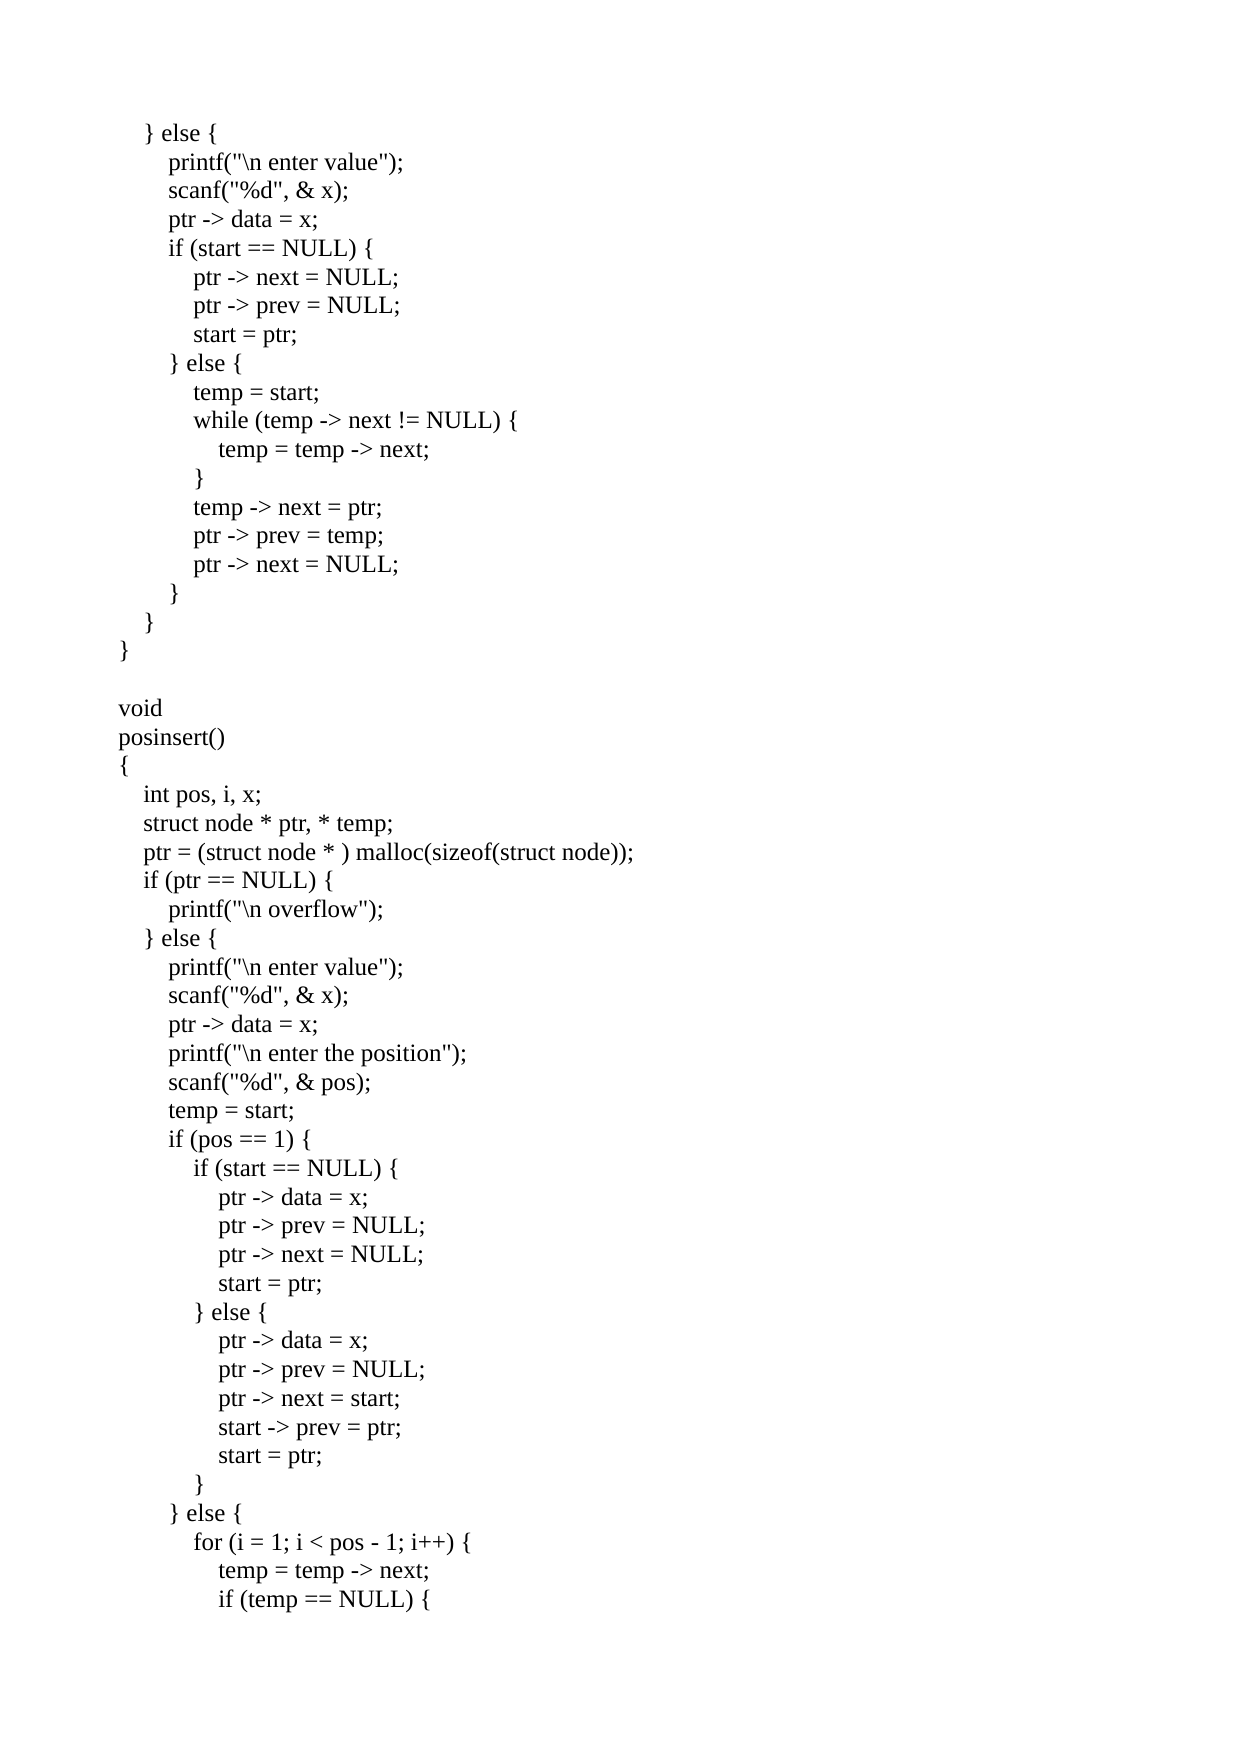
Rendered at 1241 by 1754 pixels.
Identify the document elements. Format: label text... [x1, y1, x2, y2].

text ptr -> next = NULL; [118, 262, 1122, 291]
text temp = start; [118, 377, 1122, 406]
text } [118, 1469, 1122, 1498]
text ptr -> prev = NULL; [118, 1211, 1122, 1239]
text start -> prev = ptr; [118, 1412, 1122, 1441]
text printf("\n enter value"); [118, 952, 1122, 981]
text ptr -> next = NULL; [118, 549, 1122, 578]
text } [118, 578, 1122, 607]
text temp = start; [118, 1096, 1122, 1124]
text } else { [118, 1498, 1122, 1527]
text ptr -> prev = temp; [118, 521, 1122, 549]
text temp = temp -> next; [118, 434, 1122, 463]
text temp = temp -> next; [118, 1556, 1122, 1584]
text ptr -> prev = NULL; [118, 1354, 1122, 1383]
text temp -> next = ptr; [118, 492, 1122, 521]
text if (start == NULL) { [118, 1153, 1122, 1182]
text posinsert() [118, 722, 1122, 751]
text if (ptr == NULL) { [118, 866, 1122, 894]
text } else { [118, 1297, 1122, 1326]
text } [118, 636, 1122, 664]
text if (pos == 1) { [118, 1124, 1122, 1153]
text } [118, 463, 1122, 492]
text ptr -> data = x; [118, 1009, 1122, 1038]
text void [118, 693, 1122, 722]
text ptr -> next = NULL; [118, 1239, 1122, 1268]
text scanf("%d", & x); [118, 981, 1122, 1009]
text } else { [118, 118, 1122, 147]
text printf("\n enter the position"); [118, 1038, 1122, 1067]
text } else { [118, 923, 1122, 952]
text start = ptr; [118, 1268, 1122, 1297]
text if (temp == NULL) { [118, 1584, 1122, 1613]
text ptr -> prev = NULL; [118, 291, 1122, 319]
text start = ptr; [118, 319, 1122, 348]
text ptr = (struct node * ) malloc(sizeof(struct node)); [118, 837, 1122, 866]
text struct node * ptr, * temp; [118, 808, 1122, 837]
text start = ptr; [118, 1441, 1122, 1469]
text ptr -> data = x; [118, 1326, 1122, 1354]
text printf("\n overflow"); [118, 894, 1122, 923]
text ptr -> data = x; [118, 204, 1122, 233]
text int pos, i, x; [118, 779, 1122, 808]
text } else { [118, 348, 1122, 377]
text } [118, 607, 1122, 636]
text printf("\n enter value"); [118, 147, 1122, 176]
text if (start == NULL) { [118, 233, 1122, 262]
text while (temp -> next != NULL) { [118, 406, 1122, 434]
text scanf("%d", & pos); [118, 1067, 1122, 1096]
text for (i = 1; i < pos - 1; i++) { [118, 1527, 1122, 1556]
text ptr -> data = x; [118, 1182, 1122, 1211]
text { [118, 751, 1122, 779]
text ptr -> next = start; [118, 1383, 1122, 1412]
text scanf("%d", & x); [118, 176, 1122, 204]
